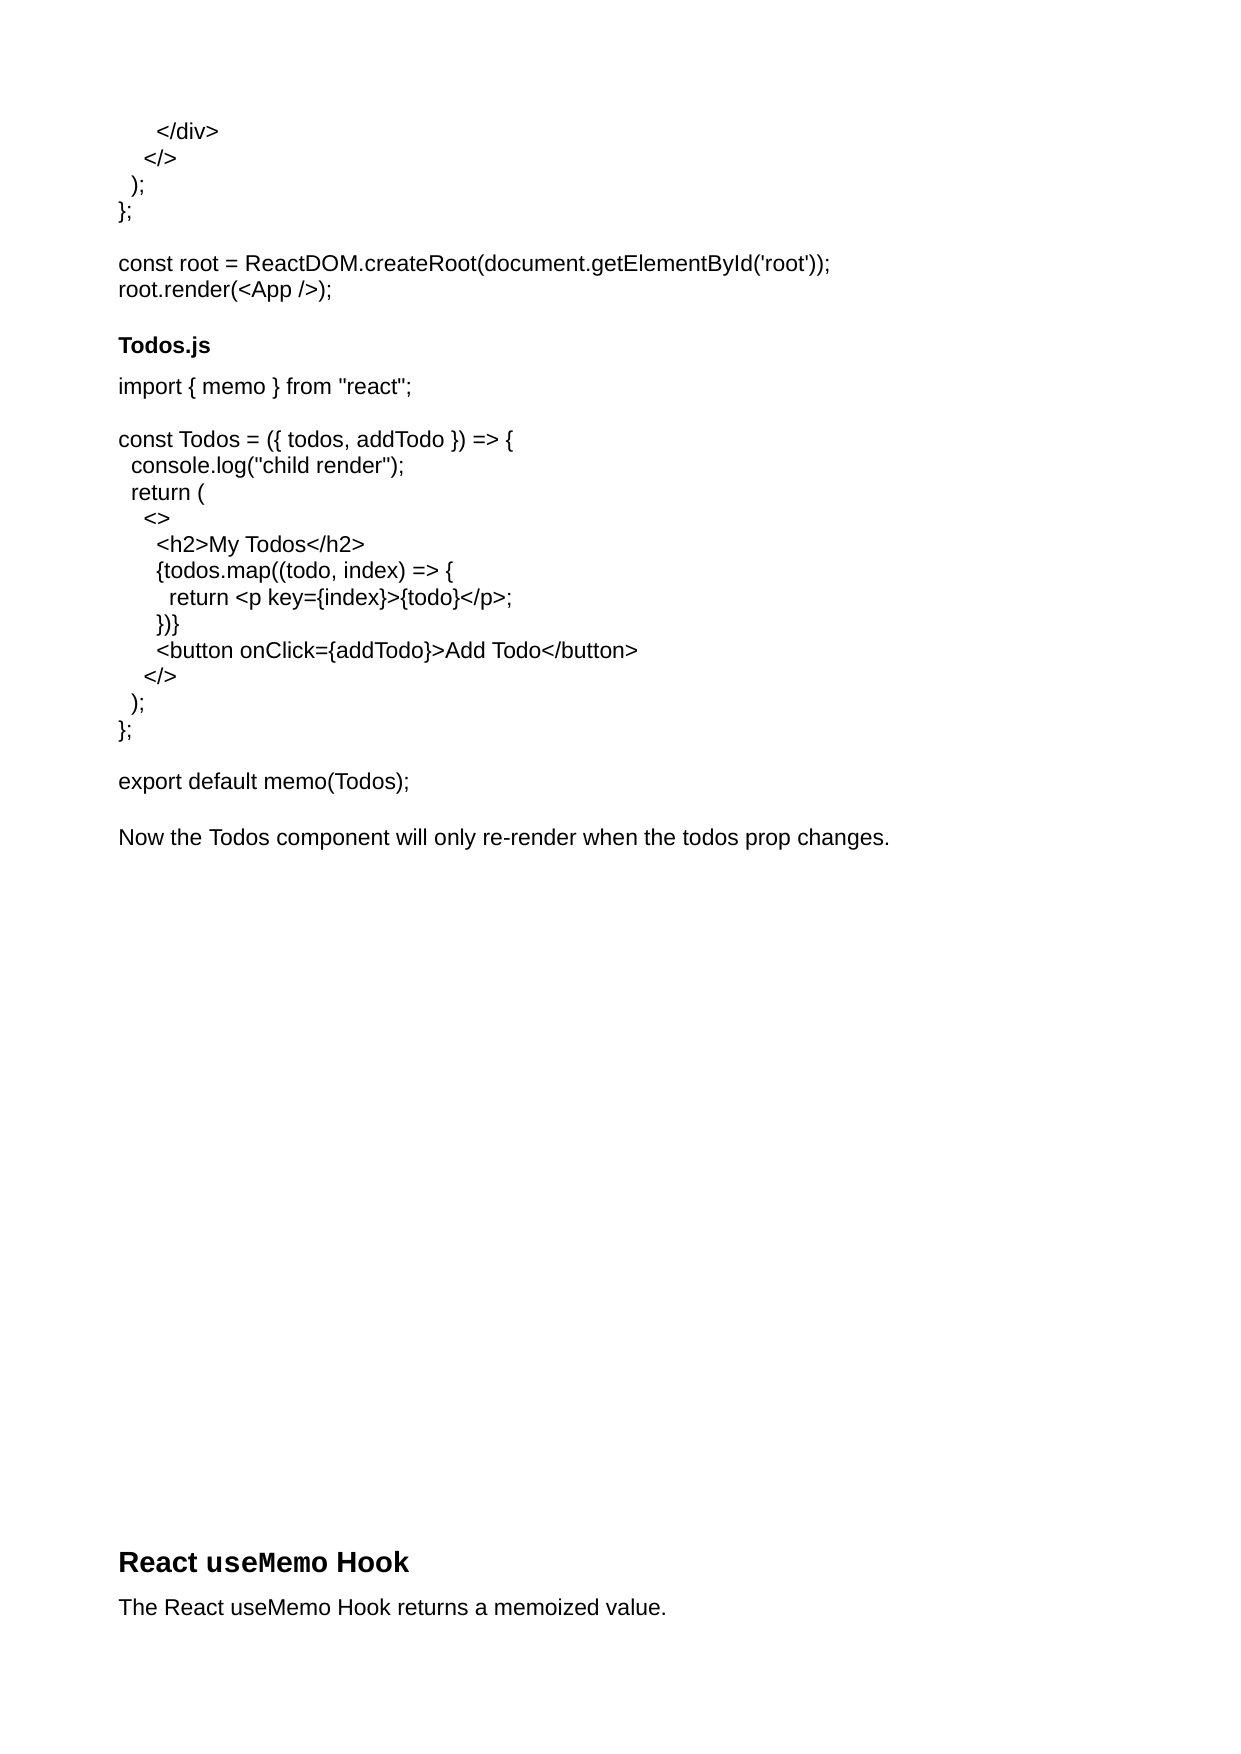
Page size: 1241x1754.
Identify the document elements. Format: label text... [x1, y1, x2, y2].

text ); [118, 689, 1122, 716]
text const root = ReactDOM.createRoot(document.getElementById('root')); [118, 250, 1122, 276]
text const Todos = ({ todos, addTodo }) => { [118, 426, 1122, 452]
text })} [118, 610, 1122, 637]
text }; [118, 716, 1122, 742]
text export default memo(Todos); [118, 768, 1122, 795]
subtitle React useMemo Hook [118, 1545, 1122, 1581]
text <h2>My Todos</h2> [118, 531, 1122, 557]
text }; [118, 197, 1122, 223]
text <button onClick={addTodo}>Add Todo</button> [118, 637, 1122, 663]
text import { memo } from "react"; [118, 373, 1122, 399]
text </> [118, 663, 1122, 689]
text root.render(<App />); [118, 276, 1122, 303]
text </div> [118, 118, 1122, 144]
text The React useMemo Hook returns a memoized value. [118, 1594, 1122, 1620]
text Todos.js [118, 332, 1122, 358]
text return ( [118, 478, 1122, 505]
text console.log("child render"); [118, 452, 1122, 478]
text <> [118, 505, 1122, 531]
text return <p key={index}>{todo}</p>; [118, 584, 1122, 610]
text ); [118, 171, 1122, 197]
text </> [118, 144, 1122, 171]
text {todos.map((todo, index) => { [118, 557, 1122, 584]
text Now the Todos component will only re-render when the todos prop changes. [118, 824, 1122, 851]
